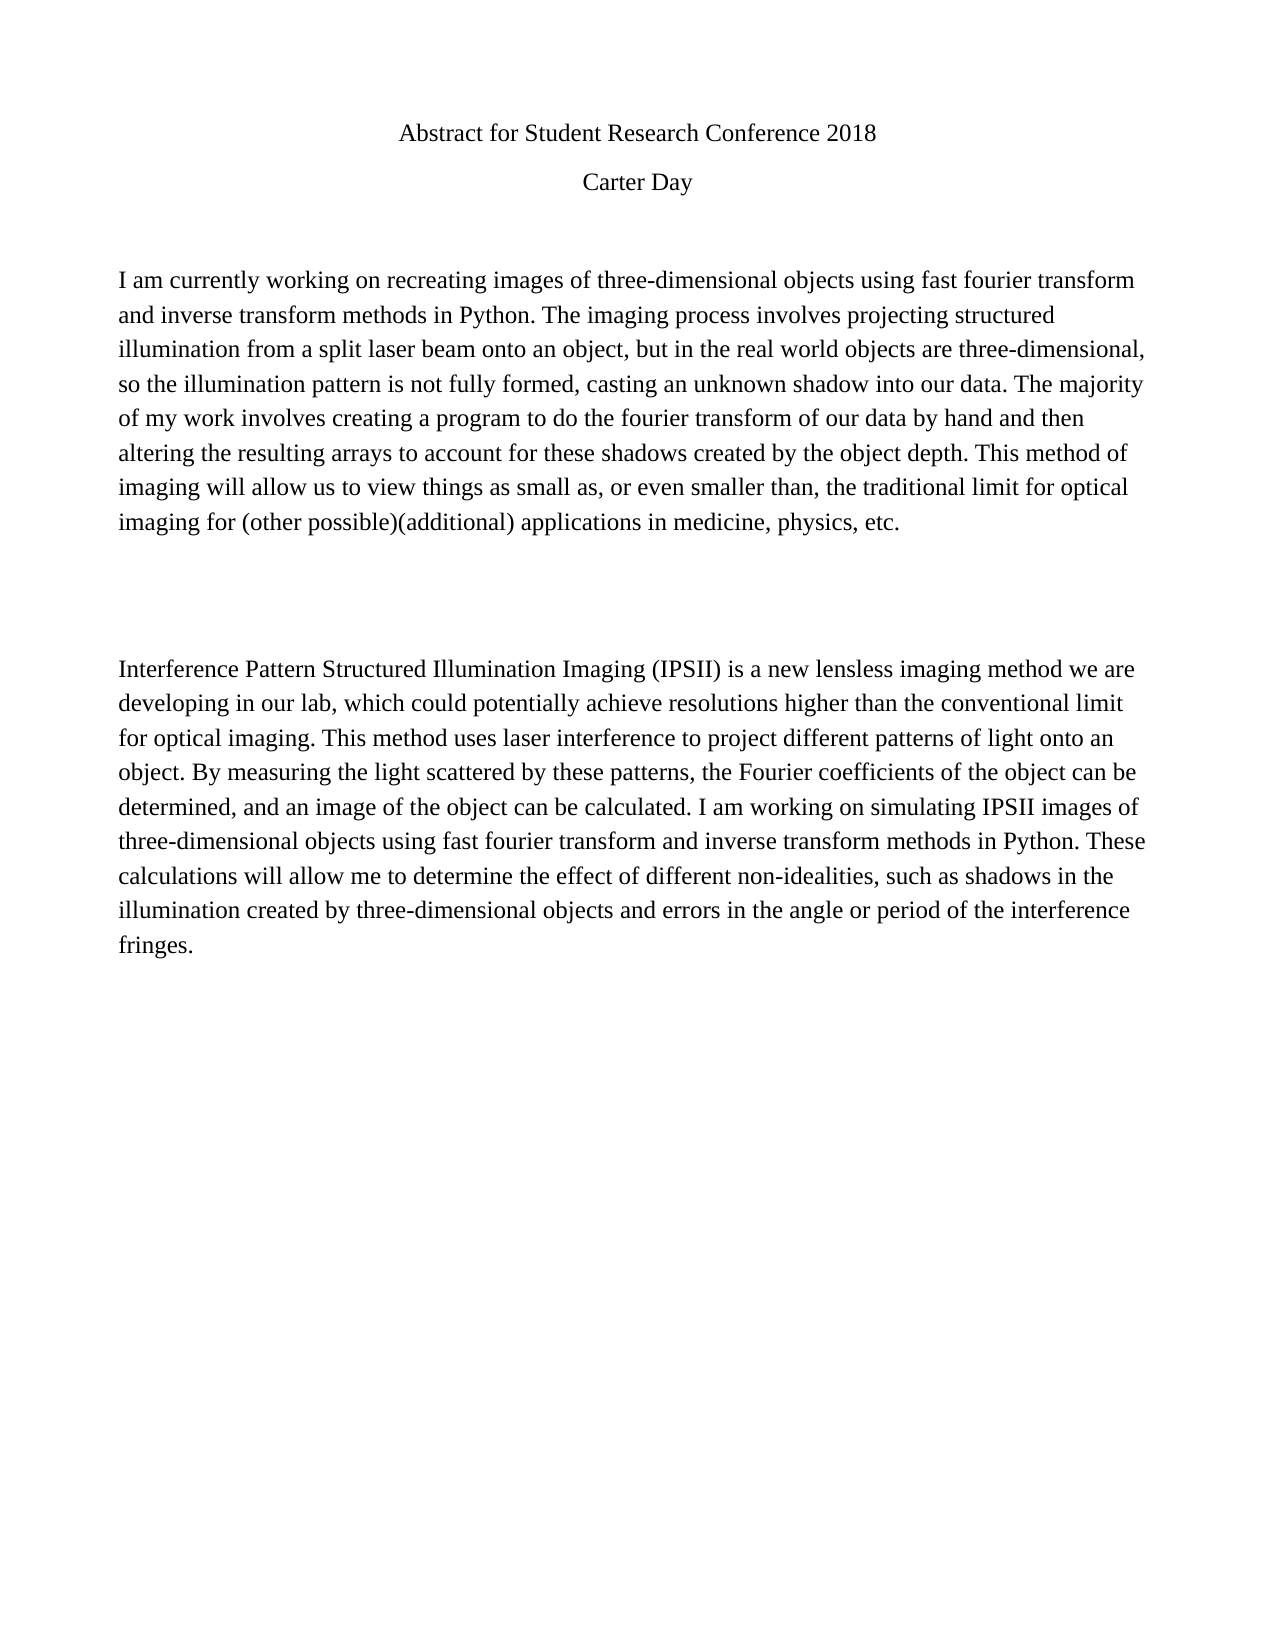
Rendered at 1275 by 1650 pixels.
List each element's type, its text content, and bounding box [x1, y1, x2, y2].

text Interference Pattern Structured Illumination Imaging (IPSII) is a new lensless imaging method we are developing in our lab, which could potentially achieve resolutions higher than the conventional limit for optical imaging. This method uses laser interference to project different patterns of light onto an object. By measuring the light scattered by these patterns, the Fourier coefficients of the object can be determined, and an image of the object can be calculated. I am working on simulating IPSII images of three-dimensional objects using fast fourier transform and inverse transform methods in Python. These calculations will allow me to determine the effect of different non-idealities, such as shadows in the illumination created by three-dimensional objects and errors in the angle or period of the interference fringes. [118, 654, 1157, 958]
text Carter Day [118, 167, 1157, 196]
text I am currently working on recreating images of three-dimensional objects using fast fourier transform and inverse transform methods in Python. The imaging process involves projecting structured illumination from a split laser beam onto an object, but in the real world objects are three-dimensional, so the illumination pattern is not fully formed, casting an unknown shadow into our data. The majority of my work involves creating a program to do the fourier transform of our data by hand and then altering the resulting arrays to account for these shadows created by the object depth. This method of imaging will allow us to view things as small as, or even smaller than, the traditional limit for optical imaging for (other possible)(additional) applications in medicine, physics, etc. [118, 265, 1157, 535]
text Abstract for Student Research Conference 2018 [118, 118, 1157, 147]
